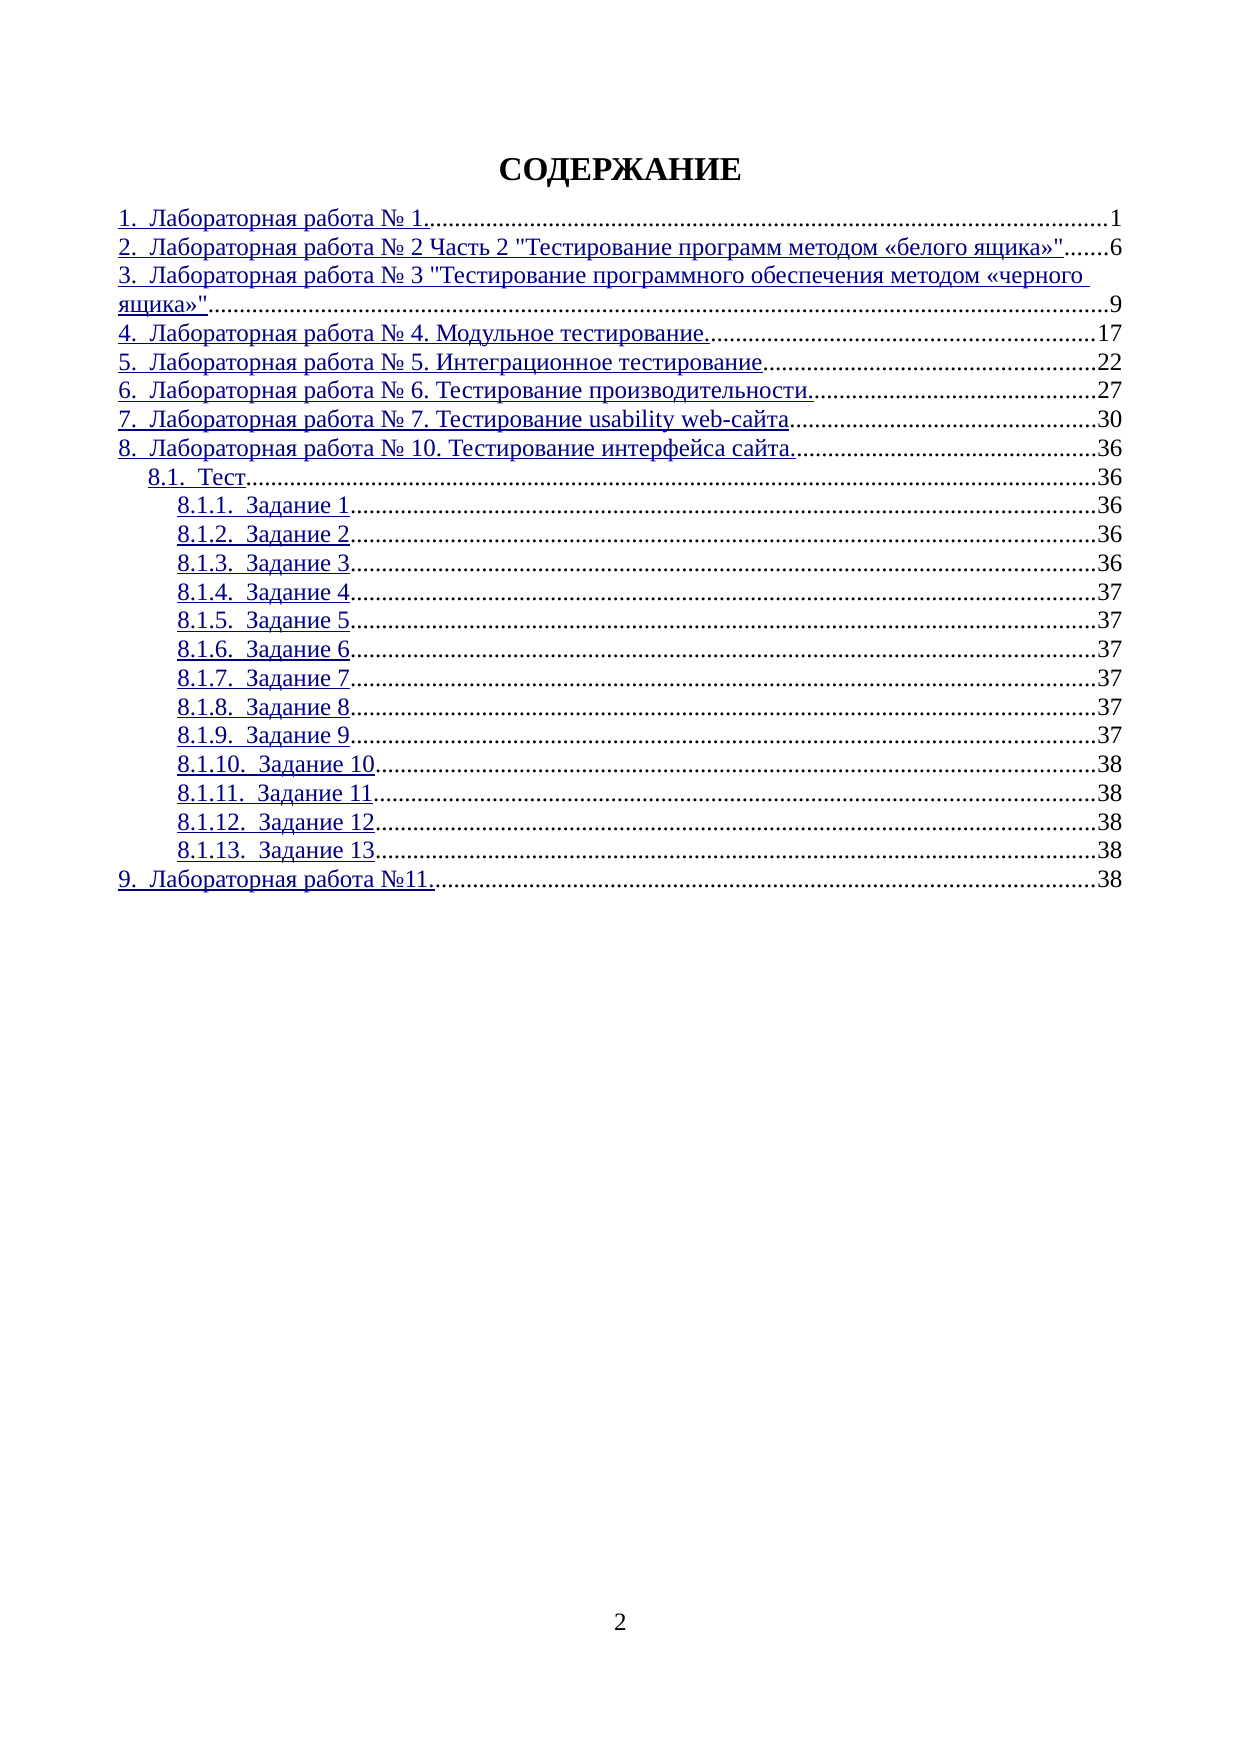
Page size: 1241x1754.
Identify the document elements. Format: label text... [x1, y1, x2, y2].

text 8.1.12. Задание 12 38 [177, 807, 1122, 836]
text 6. Лабораторная работа № 6. Тестирование производительности. 27 [118, 376, 1122, 404]
text 8.1.1. Задание 1 36 [177, 491, 1122, 519]
text 3. Лабораторная работа № 3 "Тестирование программного обеспечения методом «черного ящика»" 9 [118, 261, 1122, 318]
text 8.1.2. Задание 2 36 [177, 519, 1122, 548]
text 8.1.3. Задание 3 36 [177, 548, 1122, 577]
text 8.1.9. Задание 9 37 [177, 721, 1122, 749]
text 8.1.13. Задание 13 38 [177, 836, 1122, 864]
text 8.1. Тест 36 [148, 462, 1122, 491]
text 8.1.10. Задание 10 38 [177, 749, 1122, 778]
text 4. Лабораторная работа № 4. Модульное тестирование. 17 [118, 318, 1122, 347]
text 8.1.4. Задание 4 37 [177, 577, 1122, 606]
text 8.1.8. Задание 8 37 [177, 692, 1122, 721]
text 8.1.5. Задание 5 37 [177, 606, 1122, 634]
subtitle Содержание [118, 146, 1122, 191]
text 8.1.7. Задание 7 37 [177, 663, 1122, 692]
text 2. Лабораторная работа № 2 Часть 2 "Тестирование программ методом «белого ящика»" 6 [118, 232, 1122, 261]
text 1. Лабораторная работа № 1. 1 [118, 203, 1122, 232]
text 8.1.6. Задание 6 37 [177, 634, 1122, 663]
text 7. Лабораторная работа № 7. Тестирование usability web-сайта 30 [118, 404, 1122, 433]
text 5. Лабораторная работа № 5. Интеграционное тестирование 22 [118, 347, 1122, 376]
text 8. Лабораторная работа № 10. Тестирование интерфейса сайта. 36 [118, 433, 1122, 462]
text 9. Лабораторная работа №11. 38 [118, 864, 1122, 893]
text 8.1.11. Задание 11 38 [177, 778, 1122, 807]
